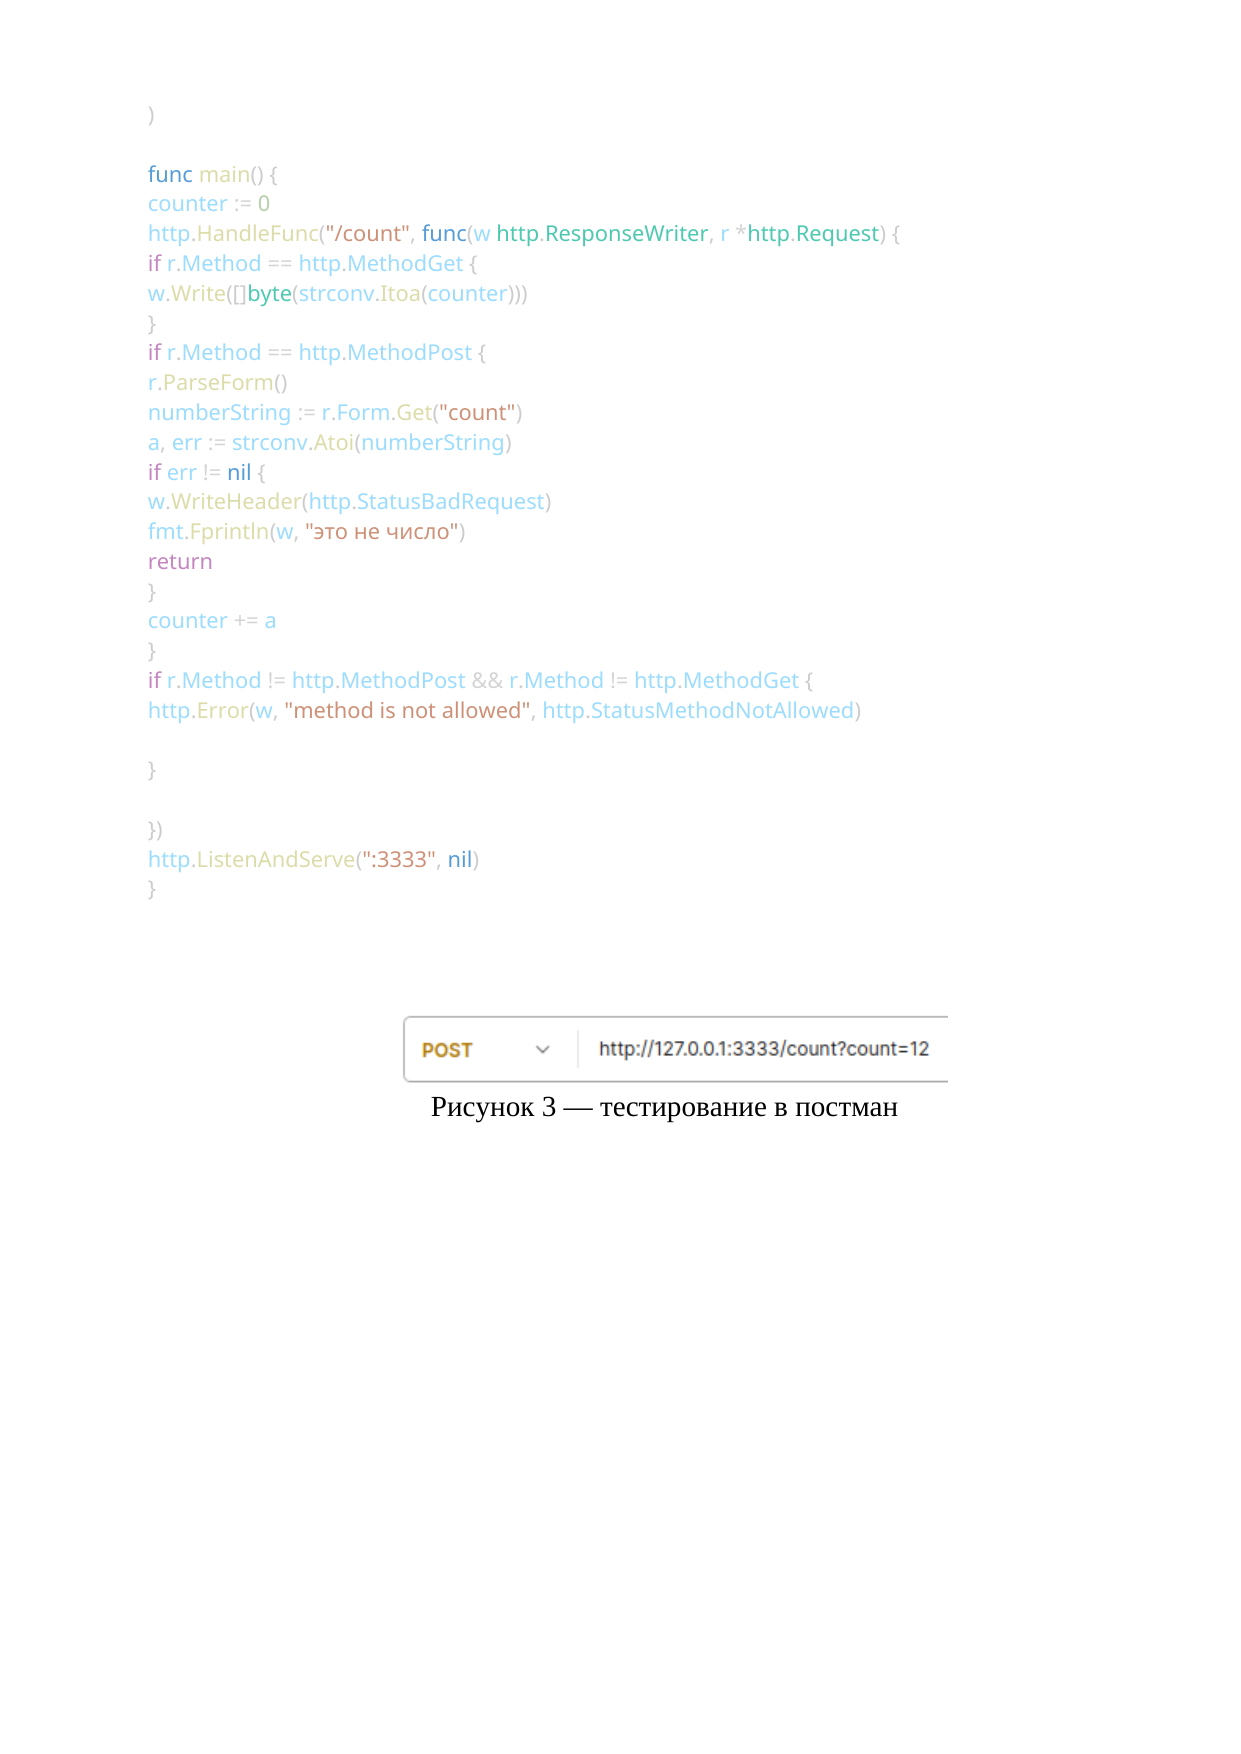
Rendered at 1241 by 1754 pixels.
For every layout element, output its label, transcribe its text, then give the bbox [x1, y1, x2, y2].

text return [148, 546, 1181, 576]
text w.Write([]byte(strconv.Itoa(counter))) [148, 278, 1181, 307]
text http.Error(w, "method is not allowed", http.StatusMethodNotAllowed) [148, 695, 1181, 724]
text if r.Method != http.MethodPost && r.Method != http.MethodGet { [148, 665, 1181, 695]
text w.WriteHeader(http.StatusBadRequest) [148, 486, 1181, 516]
text } [148, 635, 1181, 665]
text if err != nil { [148, 456, 1181, 486]
text } [148, 754, 1181, 784]
picture [380, 1000, 948, 1089]
text counter := 0 [148, 188, 1181, 218]
text a, err := strconv.Atoi(numberString) [148, 427, 1181, 456]
text } [148, 873, 1181, 903]
text numberString := r.Form.Get("count") [148, 397, 1181, 427]
text if r.Method == http.MethodPost { [148, 337, 1181, 367]
text http.ListenAndServe(":3333", nil) [148, 843, 1181, 873]
text if r.Method == http.MethodGet { [148, 248, 1181, 278]
text counter += a [148, 605, 1181, 635]
text } [148, 307, 1181, 337]
text }) [148, 814, 1181, 843]
text r.ParseForm() [148, 367, 1181, 397]
text ) [148, 99, 1181, 129]
text Рисунок 3 — тестирование в постман [148, 1000, 1181, 1123]
text } [148, 576, 1181, 605]
text fmt.Fprintln(w, "это не число") [148, 516, 1181, 546]
text http.HandleFunc("/count", func(w http.ResponseWriter, r *http.Request) { [148, 218, 1181, 248]
text func main() { [148, 158, 1181, 188]
